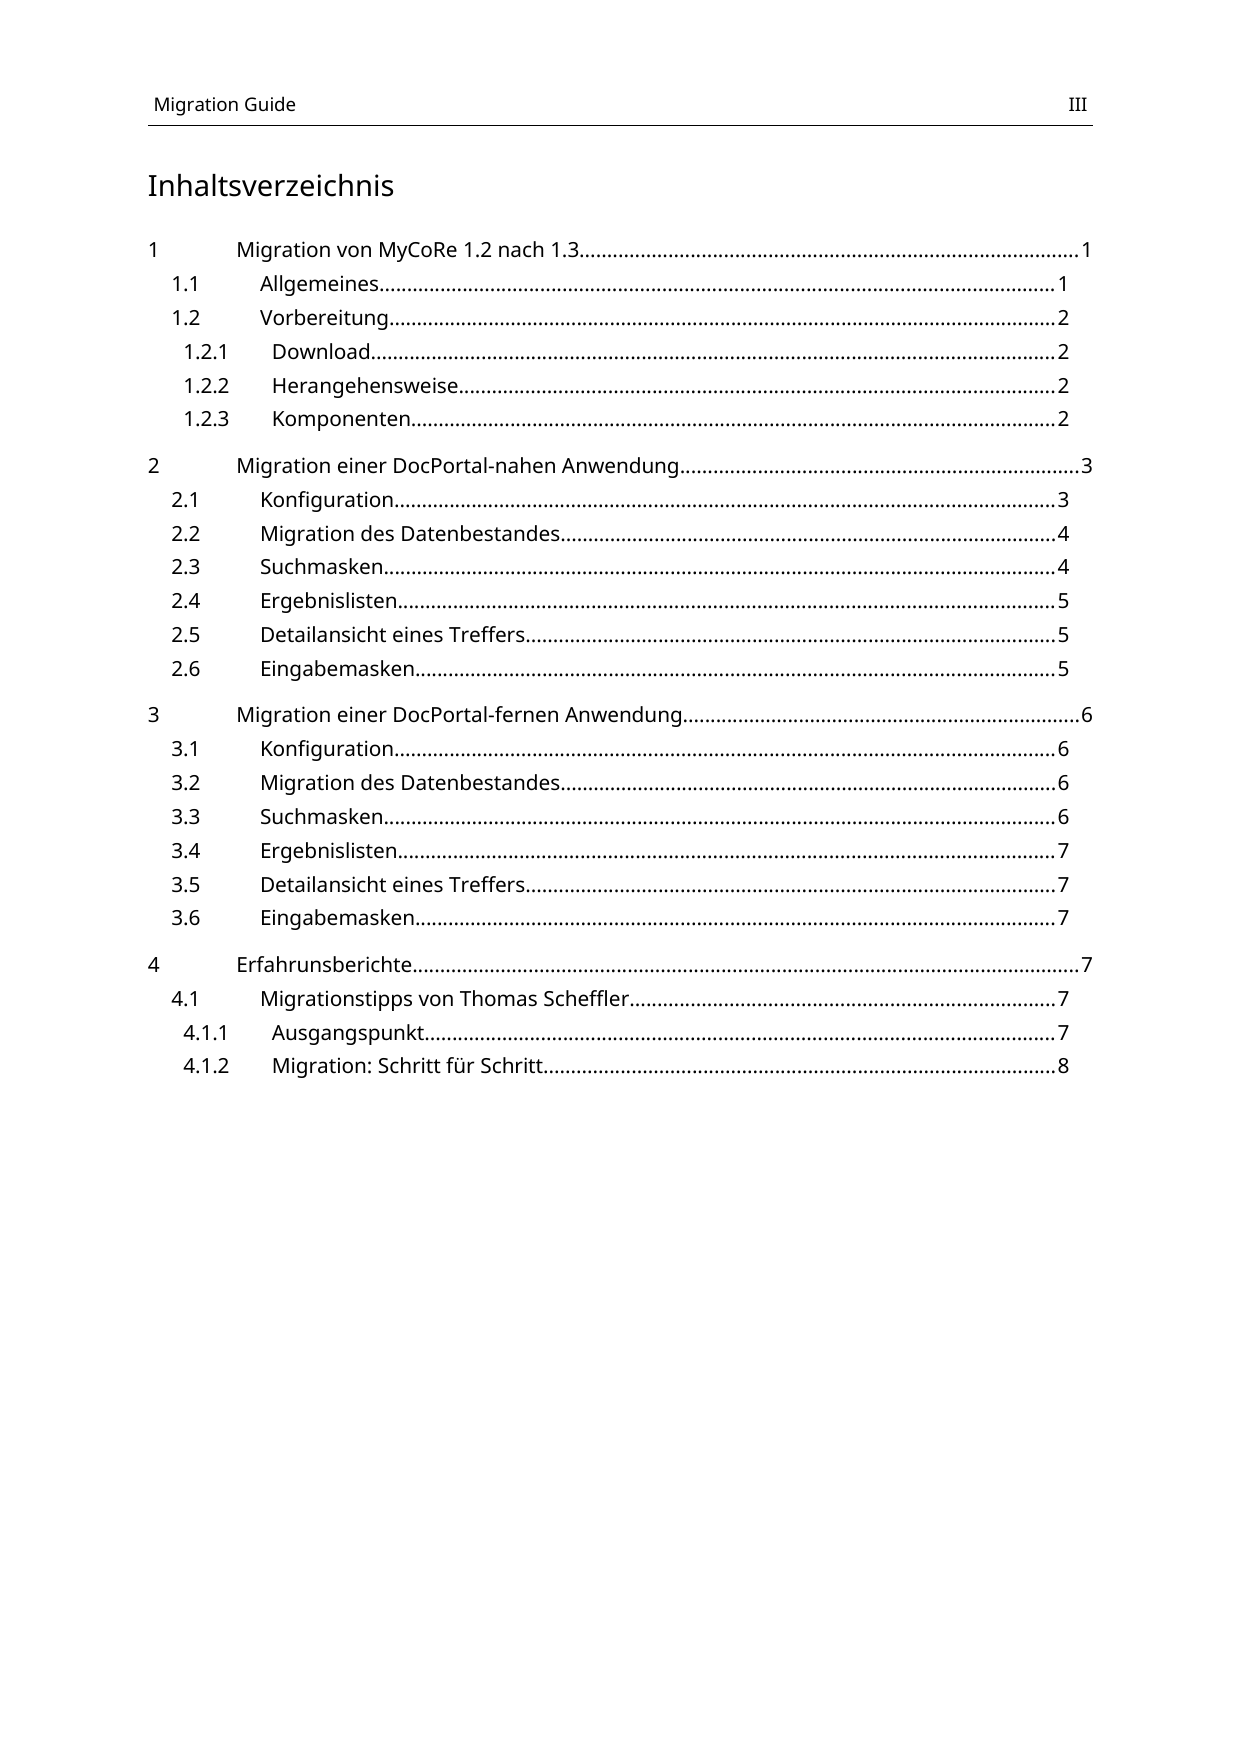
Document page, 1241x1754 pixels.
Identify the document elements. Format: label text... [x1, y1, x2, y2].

text 2.6 Eingabemasken 5 [171, 654, 1069, 682]
text 4.1.1 Ausgangspunkt 7 [183, 1018, 1069, 1046]
text 1.1 Allgemeines 1 [171, 269, 1069, 297]
text 1.2.1 Download 2 [183, 337, 1069, 365]
text 2.1 Konfiguration 3 [171, 485, 1069, 513]
text 2.2 Migration des Datenbestandes 4 [171, 519, 1069, 547]
text 4.1 Migrationstipps von Thomas Scheffler 7 [171, 984, 1069, 1012]
text 3.4 Ergebnislisten 7 [171, 836, 1069, 864]
text 1.2.2 Herangehensweise 2 [183, 371, 1069, 399]
text 1.2.3 Komponenten 2 [183, 404, 1069, 433]
text 3.3 Suchmasken 6 [171, 802, 1069, 830]
text 4.1.2 Migration: Schritt für Schritt 8 [183, 1051, 1069, 1080]
text 1 Migration von MyCoRe 1.2 nach 1.3 1 [148, 235, 1093, 263]
text 2.3 Suchmasken 4 [171, 552, 1069, 581]
text 1.2 Vorbereitung 2 [171, 303, 1069, 331]
text 2.5 Detailansicht eines Treffers 5 [171, 620, 1069, 648]
text 3.6 Eingabemasken 7 [171, 903, 1069, 932]
text Inhaltsverzeichnis [148, 165, 1093, 204]
text 2 Migration einer DocPortal-nahen Anwendung 3 [148, 451, 1093, 479]
text 4 Erfahrunsberichte 7 [148, 950, 1093, 978]
text 3.1 Konfiguration 6 [171, 734, 1069, 762]
text 2.4 Ergebnislisten 5 [171, 586, 1069, 614]
text 3 Migration einer DocPortal-fernen Anwendung 6 [148, 700, 1093, 729]
text 3.5 Detailansicht eines Treffers 7 [171, 870, 1069, 898]
text 3.2 Migration des Datenbestandes 6 [171, 768, 1069, 796]
